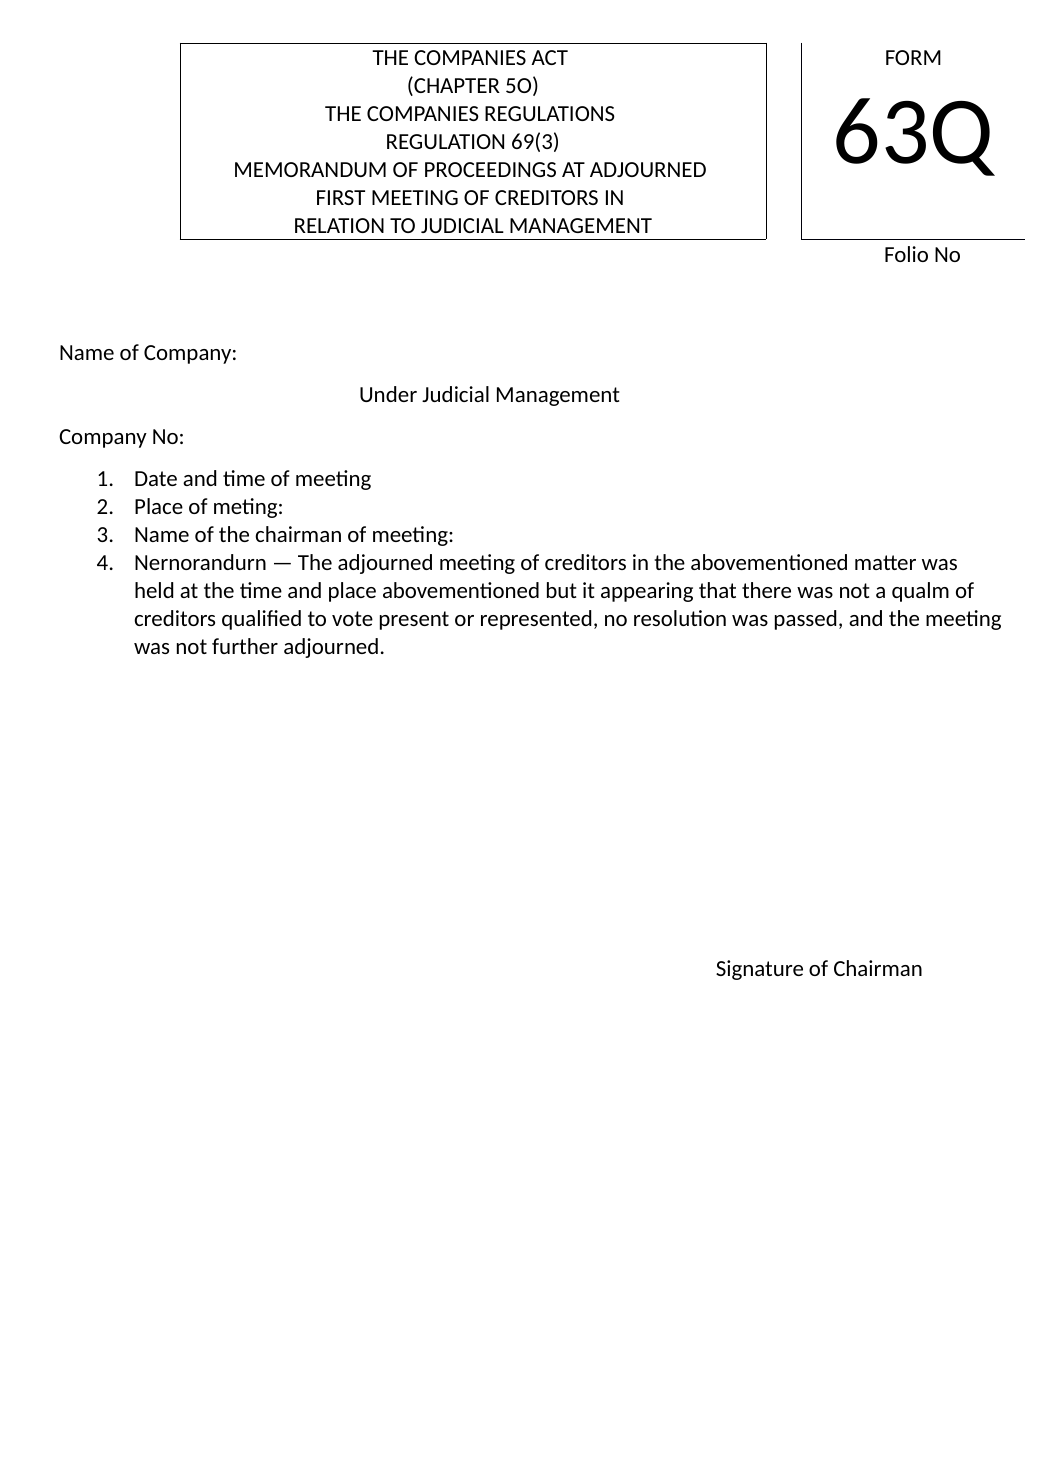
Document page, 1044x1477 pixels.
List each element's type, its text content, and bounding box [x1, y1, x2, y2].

text Company No: <o.uen> [59, 422, 1003, 450]
text Name of Company: <o.name> [59, 338, 1003, 366]
text Folio No [59, 240, 1003, 268]
list Place of meting: [96, 492, 1003, 520]
text Under Judicial Management [59, 380, 1003, 408]
list Name of the chairman of meeting: [96, 520, 1003, 548]
list Nernorandurn — The adjourned meeting of creditors in the abovementioned matter was held at the time and place abovementioned but it appearing that there was not a qualm of creditors qualified to vote present or represented, no resolution was passed, and the meeting was not further adjourned. [96, 548, 1003, 660]
table_header [767, 43, 801, 239]
list Date and time of meeting [96, 464, 1003, 492]
table_header THE COMPANIES ACT (CHAPTER 5O) THE COMPANIES REGULATIONS REGULATION 69(3) MEMORANDUM OF PROCEEDINGS AT ADJOURNED FIRST MEETING OF CREDITORS IN RELATION TO JUDICIAL MANAGEMENT [181, 44, 766, 239]
text Signature of Chairman [59, 954, 1003, 982]
table_header FORM 63Q [802, 43, 1025, 239]
